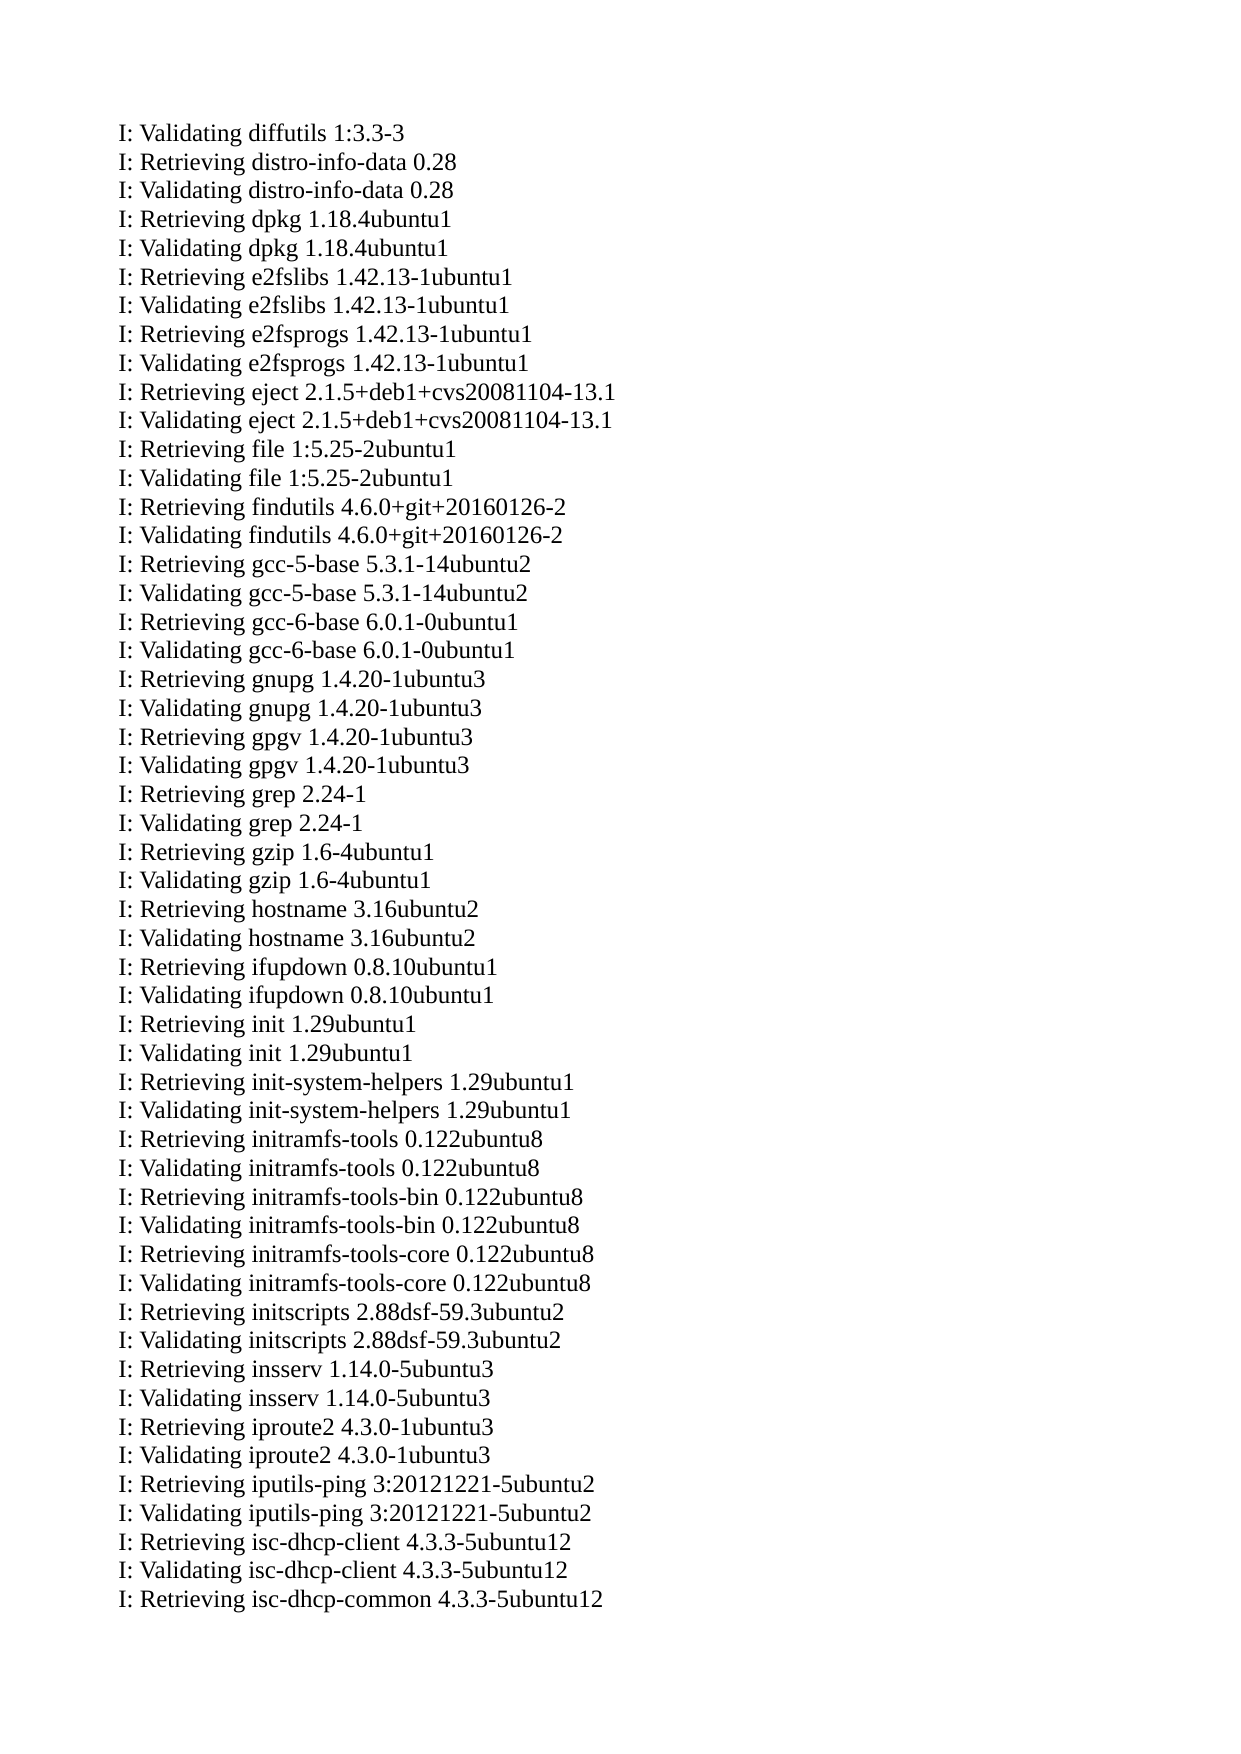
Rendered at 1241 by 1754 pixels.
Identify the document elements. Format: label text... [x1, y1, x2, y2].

text I: Retrieving e2fsprogs 1.42.13-1ubuntu1 [118, 319, 1122, 348]
text I: Validating init 1.29ubuntu1 [118, 1038, 1122, 1067]
text I: Retrieving hostname 3.16ubuntu2 [118, 894, 1122, 923]
text I: Validating init-system-helpers 1.29ubuntu1 [118, 1096, 1122, 1124]
text I: Retrieving gzip 1.6-4ubuntu1 [118, 837, 1122, 866]
text I: Validating findutils 4.6.0+git+20160126-2 [118, 521, 1122, 549]
text I: Retrieving isc-dhcp-common 4.3.3-5ubuntu12 [118, 1584, 1122, 1613]
text I: Validating file 1:5.25-2ubuntu1 [118, 463, 1122, 492]
text I: Retrieving gpgv 1.4.20-1ubuntu3 [118, 722, 1122, 751]
text I: Validating e2fslibs 1.42.13-1ubuntu1 [118, 291, 1122, 319]
text I: Retrieving iproute2 4.3.0-1ubuntu3 [118, 1412, 1122, 1441]
text I: Retrieving gnupg 1.4.20-1ubuntu3 [118, 664, 1122, 693]
text I: Retrieving init 1.29ubuntu1 [118, 1009, 1122, 1038]
text I: Validating distro-info-data 0.28 [118, 176, 1122, 204]
text I: Retrieving isc-dhcp-client 4.3.3-5ubuntu12 [118, 1527, 1122, 1556]
text I: Validating gnupg 1.4.20-1ubuntu3 [118, 693, 1122, 722]
text I: Validating eject 2.1.5+deb1+cvs20081104-13.1 [118, 406, 1122, 434]
text I: Validating initramfs-tools 0.122ubuntu8 [118, 1153, 1122, 1182]
text I: Validating diffutils 1:3.3-3 [118, 118, 1122, 147]
text I: Retrieving file 1:5.25-2ubuntu1 [118, 434, 1122, 463]
text I: Retrieving initscripts 2.88dsf-59.3ubuntu2 [118, 1297, 1122, 1326]
text I: Validating initramfs-tools-core 0.122ubuntu8 [118, 1268, 1122, 1297]
text I: Retrieving eject 2.1.5+deb1+cvs20081104-13.1 [118, 377, 1122, 406]
text I: Retrieving gcc-6-base 6.0.1-0ubuntu1 [118, 607, 1122, 636]
text I: Validating initscripts 2.88dsf-59.3ubuntu2 [118, 1326, 1122, 1354]
text I: Retrieving dpkg 1.18.4ubuntu1 [118, 204, 1122, 233]
text I: Retrieving init-system-helpers 1.29ubuntu1 [118, 1067, 1122, 1096]
text I: Validating initramfs-tools-bin 0.122ubuntu8 [118, 1211, 1122, 1239]
text I: Validating hostname 3.16ubuntu2 [118, 923, 1122, 952]
text I: Validating gpgv 1.4.20-1ubuntu3 [118, 751, 1122, 779]
text I: Validating iproute2 4.3.0-1ubuntu3 [118, 1441, 1122, 1469]
text I: Validating gcc-5-base 5.3.1-14ubuntu2 [118, 578, 1122, 607]
text I: Validating insserv 1.14.0-5ubuntu3 [118, 1383, 1122, 1412]
text I: Validating dpkg 1.18.4ubuntu1 [118, 233, 1122, 262]
text I: Retrieving insserv 1.14.0-5ubuntu3 [118, 1354, 1122, 1383]
text I: Validating gzip 1.6-4ubuntu1 [118, 866, 1122, 894]
text I: Retrieving initramfs-tools 0.122ubuntu8 [118, 1124, 1122, 1153]
text I: Validating isc-dhcp-client 4.3.3-5ubuntu12 [118, 1556, 1122, 1584]
text I: Validating iputils-ping 3:20121221-5ubuntu2 [118, 1498, 1122, 1527]
text I: Retrieving distro-info-data 0.28 [118, 147, 1122, 176]
text I: Validating ifupdown 0.8.10ubuntu1 [118, 981, 1122, 1009]
text I: Retrieving findutils 4.6.0+git+20160126-2 [118, 492, 1122, 521]
text I: Validating gcc-6-base 6.0.1-0ubuntu1 [118, 636, 1122, 664]
text I: Validating grep 2.24-1 [118, 808, 1122, 837]
text I: Retrieving initramfs-tools-bin 0.122ubuntu8 [118, 1182, 1122, 1211]
text I: Validating e2fsprogs 1.42.13-1ubuntu1 [118, 348, 1122, 377]
text I: Retrieving grep 2.24-1 [118, 779, 1122, 808]
text I: Retrieving gcc-5-base 5.3.1-14ubuntu2 [118, 549, 1122, 578]
text I: Retrieving e2fslibs 1.42.13-1ubuntu1 [118, 262, 1122, 291]
text I: Retrieving iputils-ping 3:20121221-5ubuntu2 [118, 1469, 1122, 1498]
text I: Retrieving ifupdown 0.8.10ubuntu1 [118, 952, 1122, 981]
text I: Retrieving initramfs-tools-core 0.122ubuntu8 [118, 1239, 1122, 1268]
